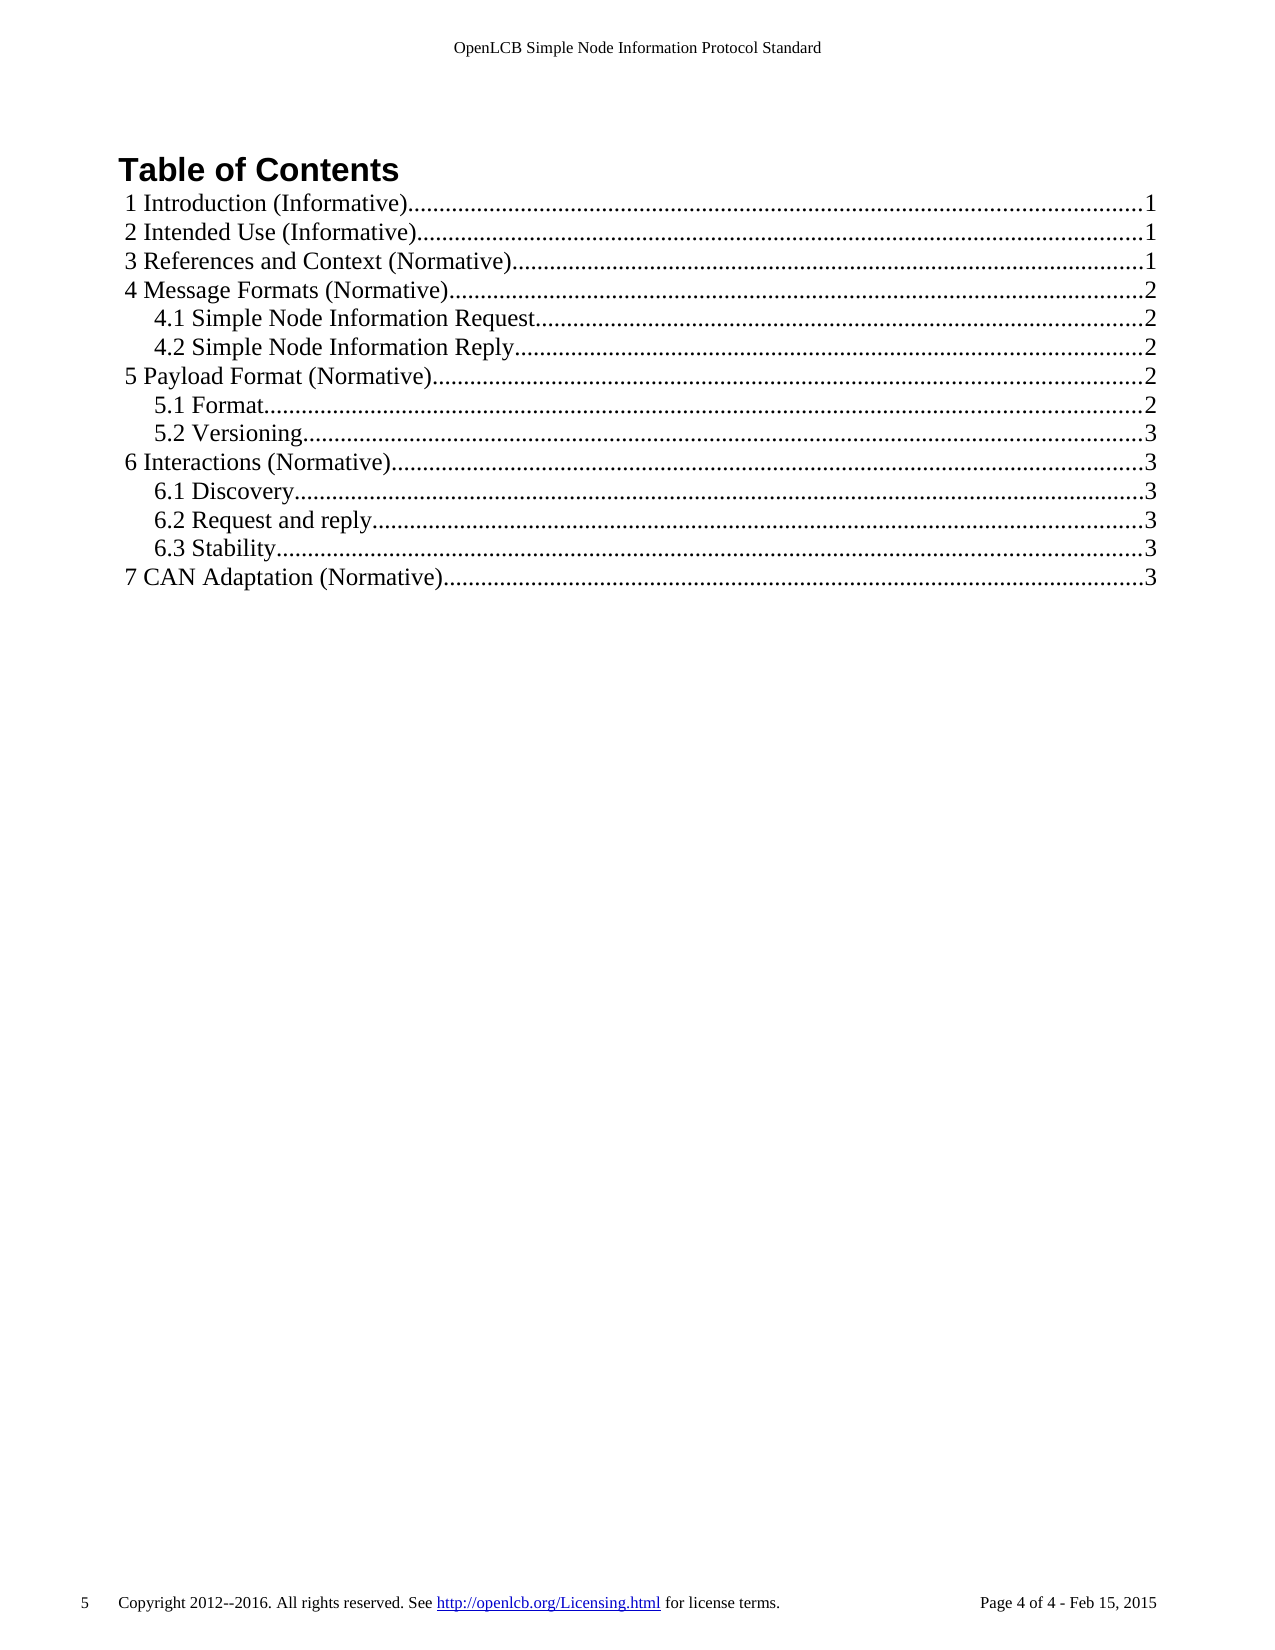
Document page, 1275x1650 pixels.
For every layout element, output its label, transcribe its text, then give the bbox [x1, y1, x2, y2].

text 6.1 Discovery 3 [148, 476, 1157, 505]
text 4.1 Simple Node Information Request 2 [148, 303, 1157, 332]
text 5.2 Versioning 3 [148, 418, 1157, 447]
text 6.3 Stability 3 [148, 533, 1157, 562]
text 4.2 Simple Node Information Reply 2 [148, 332, 1157, 361]
text 4 Message Formats (Normative) 2 [118, 275, 1157, 303]
text 6 Interactions (Normative) 3 [118, 447, 1157, 476]
text 2 Intended Use (Informative) 1 [118, 217, 1157, 246]
text 3 References and Context (Normative) 1 [118, 246, 1157, 275]
text 1 Introduction (Informative) 1 [118, 188, 1157, 217]
subtitle Table of Contents [118, 150, 1157, 188]
text 5.1 Format 2 [148, 390, 1157, 418]
text 5 Payload Format (Normative) 2 [118, 361, 1157, 390]
text 7 CAN Adaptation (Normative) 3 [118, 562, 1157, 591]
text 6.2 Request and reply 3 [148, 505, 1157, 533]
